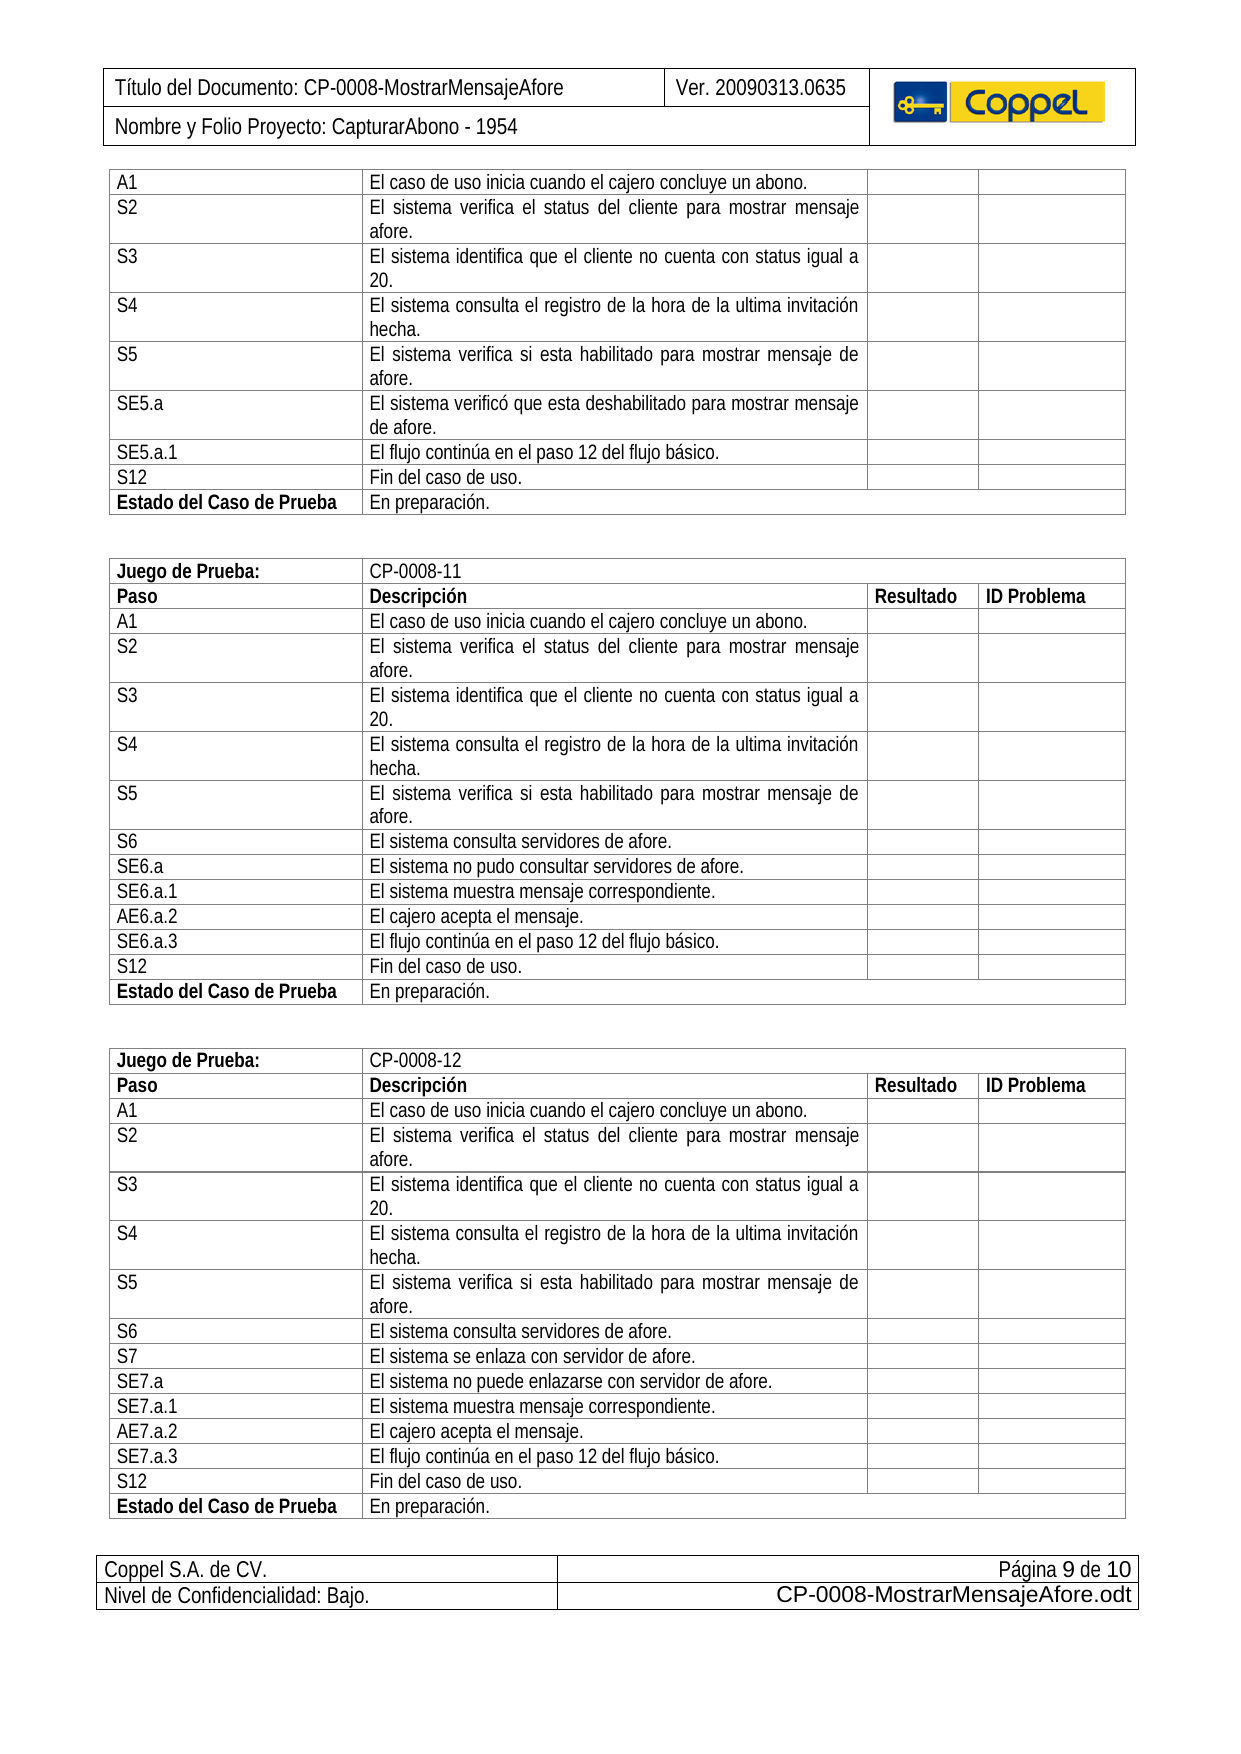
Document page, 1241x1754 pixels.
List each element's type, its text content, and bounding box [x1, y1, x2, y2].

table_cell [868, 440, 978, 464]
table_cell El flujo continúa en el paso 12 del flujo básico. [363, 930, 867, 953]
table_header CP-0008-12 [363, 1049, 1125, 1072]
table_cell [868, 1270, 978, 1318]
table_cell S6 [110, 1319, 362, 1343]
table_cell ID Problema [979, 584, 1125, 608]
table_cell [868, 830, 978, 853]
table_cell Paso [110, 584, 362, 608]
table_cell S4 [110, 293, 362, 341]
table_cell [979, 880, 1125, 903]
table_cell El sistema verifica si esta habilitado para mostrar mensaje de afore. [363, 1270, 867, 1318]
table_cell S2 [110, 195, 362, 243]
table_cell [979, 1124, 1125, 1171]
table_cell ID Problema [979, 1074, 1125, 1097]
table_cell [979, 1270, 1125, 1318]
table_cell El sistema no pudo consultar servidores de afore. [363, 855, 867, 878]
table_cell S5 [110, 781, 362, 828]
table_cell Descripción [363, 1074, 867, 1097]
table_cell El sistema identifica que el cliente no cuenta con status igual a 20. [363, 1173, 867, 1220]
table_cell El sistema consulta servidores de afore. [363, 1319, 867, 1343]
table_cell [979, 683, 1125, 731]
table_cell SE7.a [110, 1369, 362, 1393]
table_cell El sistema verifica el status del cliente para mostrar mensaje afore. [363, 195, 867, 243]
table_cell [868, 930, 978, 953]
table_cell S4 [110, 1221, 362, 1269]
table_cell [979, 244, 1125, 292]
table_cell El sistema muestra mensaje correspondiente. [363, 1394, 867, 1418]
table_cell S3 [110, 1173, 362, 1220]
table_cell [979, 830, 1125, 853]
table_cell Fin del caso de uso. [363, 465, 867, 489]
table_cell [868, 1173, 978, 1220]
table_cell [868, 1319, 978, 1343]
table_cell En preparación. [363, 490, 1125, 514]
table_header CP-0008-11 [363, 559, 1125, 583]
table_cell [979, 1099, 1125, 1122]
table_cell S3 [110, 683, 362, 731]
table_cell [868, 609, 978, 633]
table_cell El flujo continúa en el paso 12 del flujo básico. [363, 1444, 867, 1468]
table_cell [979, 855, 1125, 878]
table_cell El sistema verifica si esta habilitado para mostrar mensaje de afore. [363, 342, 867, 390]
table_cell El sistema identifica que el cliente no cuenta con status igual a 20. [363, 244, 867, 292]
table_cell [868, 1124, 978, 1171]
table_cell AE7.a.2 [110, 1419, 362, 1443]
table_cell [868, 1419, 978, 1443]
table_cell [979, 195, 1125, 243]
table_cell S6 [110, 830, 362, 853]
table_cell En preparación. [363, 1494, 1125, 1518]
table_cell [979, 440, 1125, 464]
table_cell El caso de uso inicia cuando el cajero concluye un abono. [363, 1099, 867, 1122]
table_cell [868, 781, 978, 828]
table_cell El sistema consulta el registro de la hora de la ultima invitación hecha. [363, 732, 867, 779]
table_cell [979, 955, 1125, 978]
table_cell SE7.a.1 [110, 1394, 362, 1418]
table_cell [868, 1469, 978, 1493]
table_cell [979, 1469, 1125, 1493]
table_cell Resultado [868, 584, 978, 608]
table_cell [979, 391, 1125, 439]
table_cell El sistema no puede enlazarse con servidor de afore. [363, 1369, 867, 1393]
table_cell El sistema consulta el registro de la hora de la ultima invitación hecha. [363, 293, 867, 341]
table_cell El sistema se enlaza con servidor de afore. [363, 1344, 867, 1368]
table_cell S5 [110, 342, 362, 390]
table_cell El sistema verifica el status del cliente para mostrar mensaje afore. [363, 1124, 867, 1171]
table_cell [868, 1394, 978, 1418]
table_cell [868, 1099, 978, 1122]
table_cell Estado del Caso de Prueba [110, 1494, 362, 1518]
table_cell A1 [110, 1099, 362, 1122]
table_cell A1 [110, 609, 362, 633]
table_cell El sistema identifica que el cliente no cuenta con status igual a 20. [363, 683, 867, 731]
table_cell [868, 391, 978, 439]
table_header Juego de Prueba: [110, 1049, 362, 1072]
table_cell [979, 170, 1125, 194]
table_cell SE5.a.1 [110, 440, 362, 464]
table_cell [868, 1444, 978, 1468]
table_cell [868, 195, 978, 243]
table_cell [868, 170, 978, 194]
table_cell [868, 855, 978, 878]
table_cell S5 [110, 1270, 362, 1318]
table_cell Fin del caso de uso. [363, 955, 867, 978]
table_cell Fin del caso de uso. [363, 1469, 867, 1493]
table_cell [979, 609, 1125, 633]
table_cell [868, 1344, 978, 1368]
table_cell Estado del Caso de Prueba [110, 980, 362, 1003]
table_cell [979, 1369, 1125, 1393]
table_cell [979, 634, 1125, 682]
table_cell [868, 342, 978, 390]
table_cell SE6.a [110, 855, 362, 878]
table_cell S4 [110, 732, 362, 779]
table_cell [868, 293, 978, 341]
table_cell AE6.a.2 [110, 905, 362, 928]
table_cell SE6.a.3 [110, 930, 362, 953]
table_cell Descripción [363, 584, 867, 608]
table_cell SE6.a.1 [110, 880, 362, 903]
table_cell [979, 1173, 1125, 1220]
table_cell [979, 293, 1125, 341]
table_cell Resultado [868, 1074, 978, 1097]
table_cell [979, 1444, 1125, 1468]
table_cell S12 [110, 1469, 362, 1493]
table_cell El caso de uso inicia cuando el cajero concluye un abono. [363, 170, 867, 194]
table_cell [868, 955, 978, 978]
table_cell [868, 634, 978, 682]
table_cell [868, 244, 978, 292]
table_cell El cajero acepta el mensaje. [363, 905, 867, 928]
table_cell El caso de uso inicia cuando el cajero concluye un abono. [363, 609, 867, 633]
table_cell S3 [110, 244, 362, 292]
table_cell [979, 1419, 1125, 1443]
table_cell [868, 905, 978, 928]
table_cell [868, 732, 978, 779]
table_cell [979, 930, 1125, 953]
table_cell El flujo continúa en el paso 12 del flujo básico. [363, 440, 867, 464]
table_cell El sistema consulta el registro de la hora de la ultima invitación hecha. [363, 1221, 867, 1269]
table_cell [868, 880, 978, 903]
table_header Juego de Prueba: [110, 559, 362, 583]
table_cell S12 [110, 955, 362, 978]
table_cell [979, 465, 1125, 489]
table_cell El cajero acepta el mensaje. [363, 1419, 867, 1443]
table_cell El sistema verifica si esta habilitado para mostrar mensaje de afore. [363, 781, 867, 828]
table_cell [979, 905, 1125, 928]
table_cell El sistema verificó que esta deshabilitado para mostrar mensaje de afore. [363, 391, 867, 439]
table_cell A1 [110, 170, 362, 194]
table_cell [868, 683, 978, 731]
table_cell S2 [110, 1124, 362, 1171]
table_cell El sistema verifica el status del cliente para mostrar mensaje afore. [363, 634, 867, 682]
table_cell [868, 465, 978, 489]
table_cell S12 [110, 465, 362, 489]
table_cell [979, 1319, 1125, 1343]
table_cell [979, 1221, 1125, 1269]
table_cell [979, 342, 1125, 390]
table_cell SE7.a.3 [110, 1444, 362, 1468]
table_cell S2 [110, 634, 362, 682]
table_cell En preparación. [363, 980, 1125, 1003]
table_cell [868, 1369, 978, 1393]
table_cell [979, 732, 1125, 779]
table_cell El sistema consulta servidores de afore. [363, 830, 867, 853]
table_cell S7 [110, 1344, 362, 1368]
table_cell [979, 1344, 1125, 1368]
table_cell SE5.a [110, 391, 362, 439]
table_cell [979, 1394, 1125, 1418]
table_cell Estado del Caso de Prueba [110, 490, 362, 514]
table_cell [979, 781, 1125, 828]
table_cell [868, 1221, 978, 1269]
table_cell El sistema muestra mensaje correspondiente. [363, 880, 867, 903]
table_cell Paso [110, 1074, 362, 1097]
